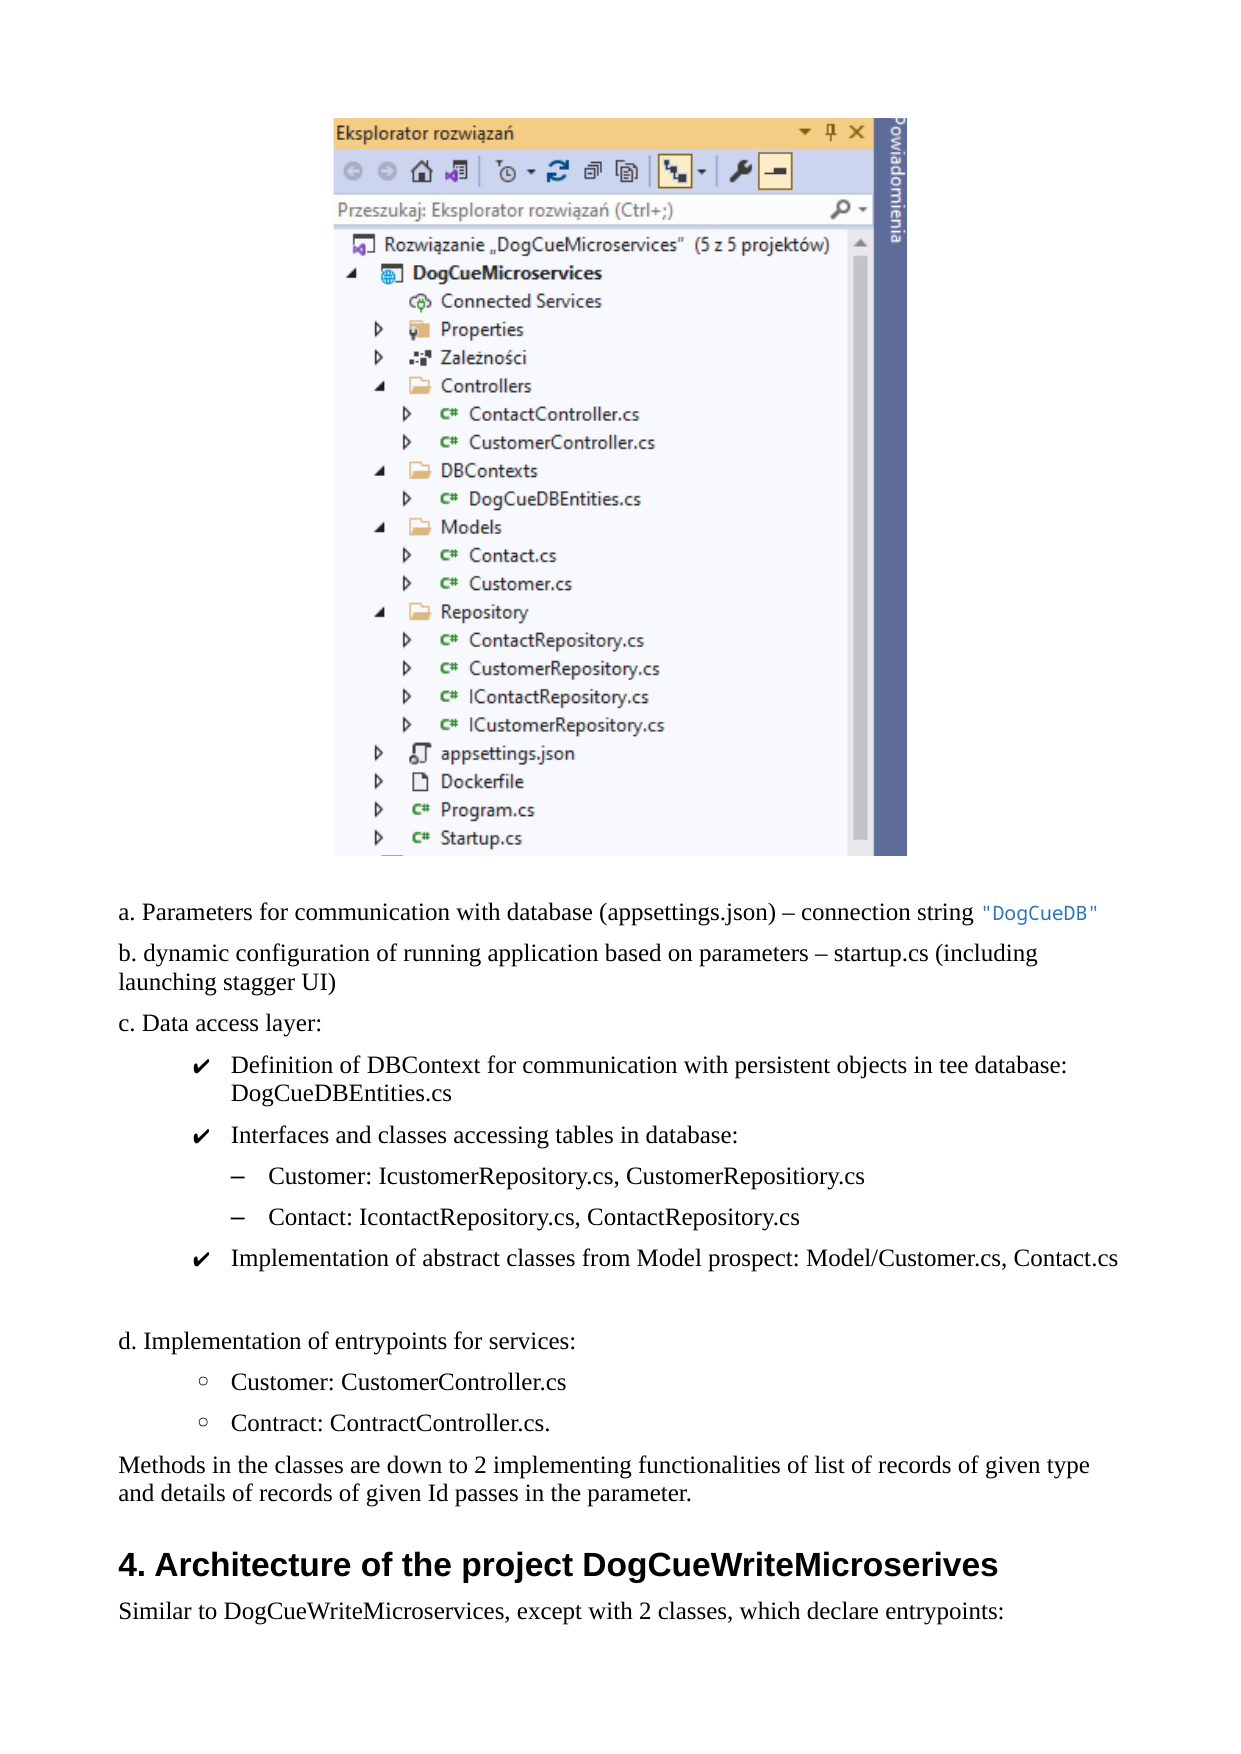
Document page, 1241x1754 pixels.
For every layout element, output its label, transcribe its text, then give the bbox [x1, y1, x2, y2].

list Contact: IcontactRepository.cs, ContactRepository.cs [231, 1202, 1122, 1231]
list Interfaces and classes accessing tables in database: [193, 1120, 1122, 1148]
list Implementation of abstract classes from Model prospect: Model/Customer.cs, Contact.cs [193, 1243, 1122, 1272]
text Similar to DogCueWriteMicroservices, except with 2 classes, which declare entrypoints: [118, 1596, 1122, 1625]
list Customer: CustomerController.cs [193, 1367, 1122, 1396]
list Definition of DBContext for communication with persistent objects in tee database: DogCueDBEntities.cs [193, 1050, 1122, 1107]
text d. Implementation of entrypoints for services: [118, 1326, 1122, 1355]
text c. Data access layer: [118, 1008, 1122, 1037]
subtitle 4. Architecture of the project DogCueWriteMicroserives [118, 1545, 1122, 1583]
text b. dynamic configuration of running application based on parameters – startup.cs (including launching stagger UI) [118, 938, 1122, 996]
text a. Parameters for communication with database (appsettings.json) – connection string "DogCueDB" [118, 897, 1122, 926]
list Contract: ContractController.cs. [193, 1408, 1122, 1437]
list Customer: IcustomerRepository.cs, CustomerRepositiory.cs [231, 1161, 1122, 1190]
text Methods in the classes are down to 2 implementing functionalities of list of records of given type and details of records of given Id passes in the parameter. [118, 1450, 1122, 1507]
